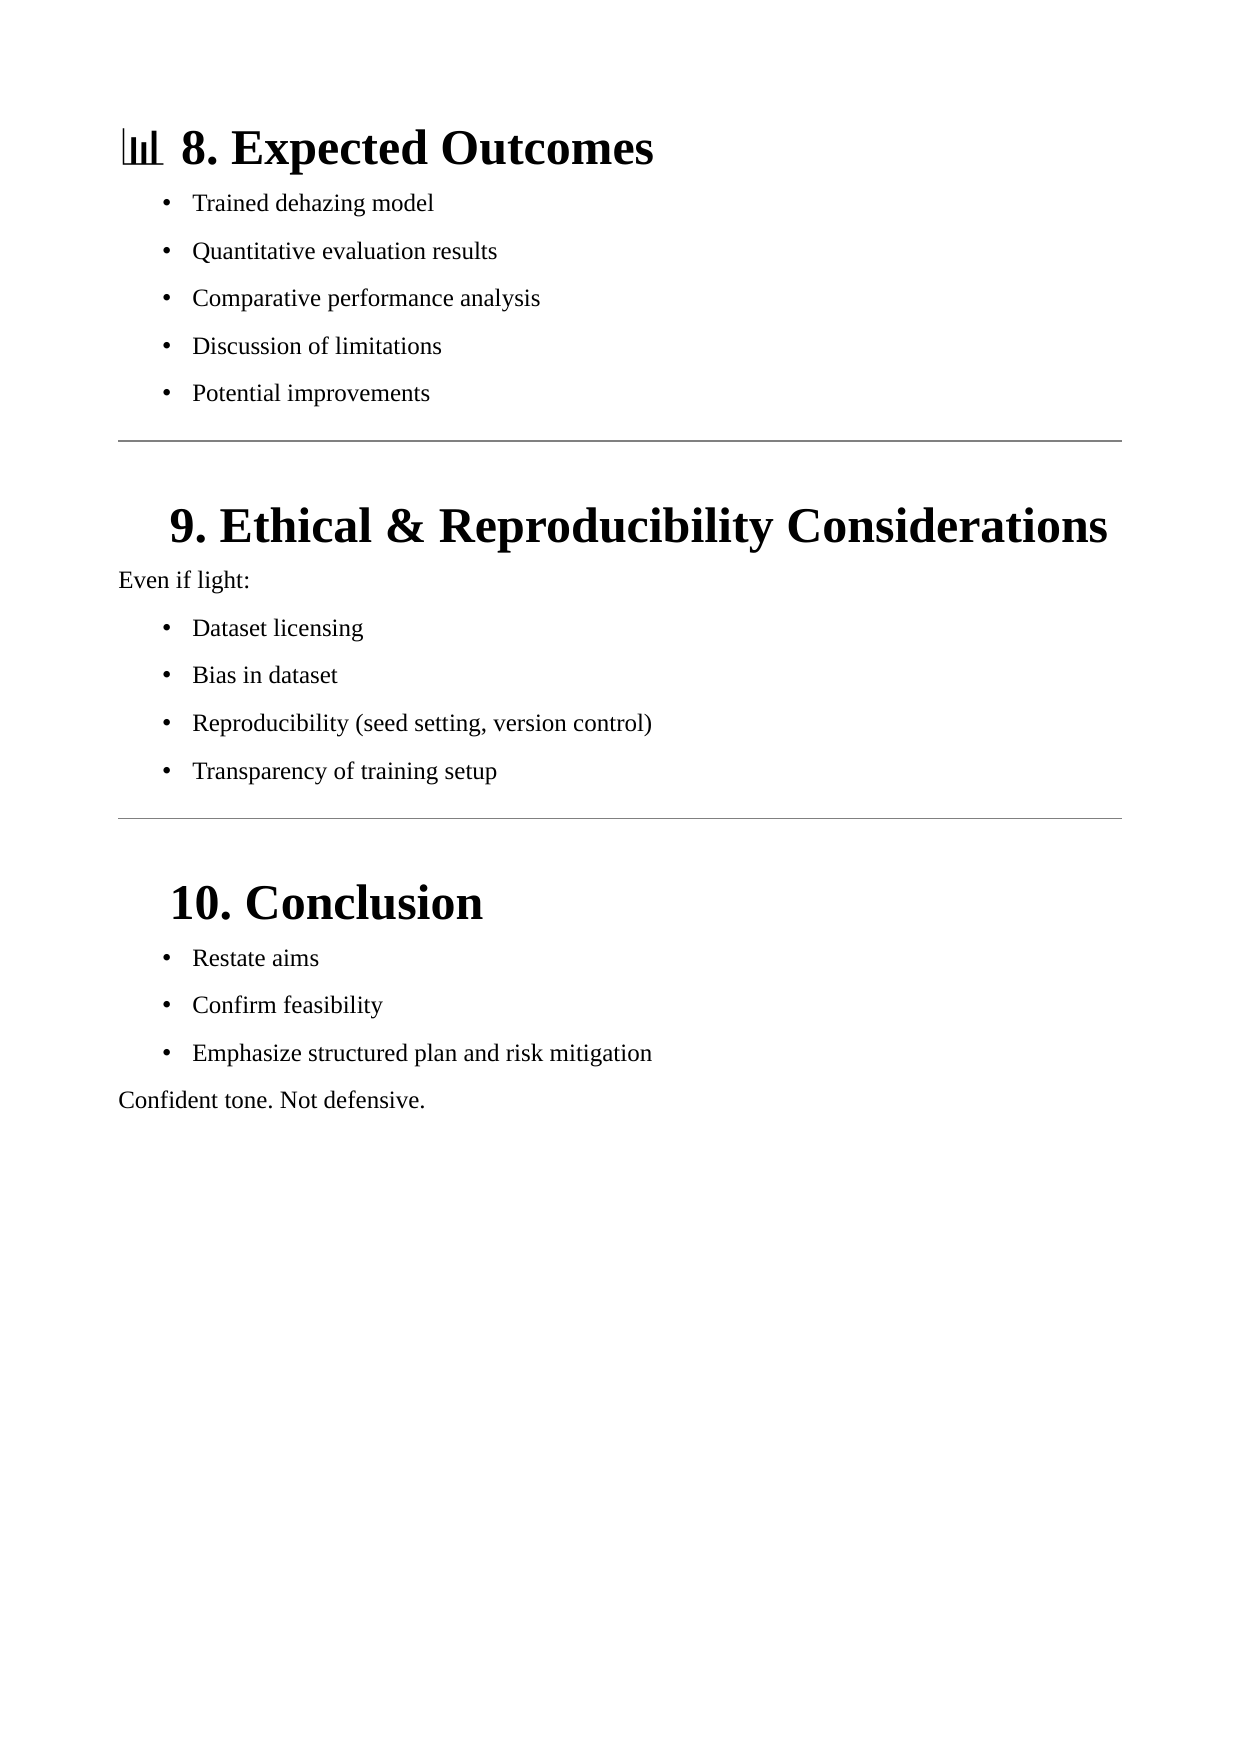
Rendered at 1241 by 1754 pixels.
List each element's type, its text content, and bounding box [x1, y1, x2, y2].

list Restate aims [162, 943, 1122, 971]
list Transparency of training setup [162, 756, 1122, 784]
list Dataset licensing [162, 613, 1122, 642]
list Comparative performance analysis [162, 283, 1122, 312]
list Quantitative evaluation results [162, 236, 1122, 264]
list Reproducibility (seed setting, version control) [162, 708, 1122, 737]
list Emphasize structured plan and risk mitigation [162, 1038, 1122, 1067]
list Confirm feasibility [162, 990, 1122, 1019]
list Trained dehazing model [162, 188, 1122, 217]
text Even if light: [118, 565, 1122, 594]
text Confident tone. Not defensive. [118, 1086, 1122, 1114]
subtitle 📎 9. Ethical & Reproducibility Considerations [118, 495, 1122, 553]
list Discussion of limitations [162, 331, 1122, 360]
list Potential improvements [162, 378, 1122, 407]
subtitle 🏁 10. Conclusion [118, 873, 1122, 930]
list Bias in dataset [162, 661, 1122, 689]
subtitle 📊 8. Expected Outcomes [118, 118, 1122, 176]
